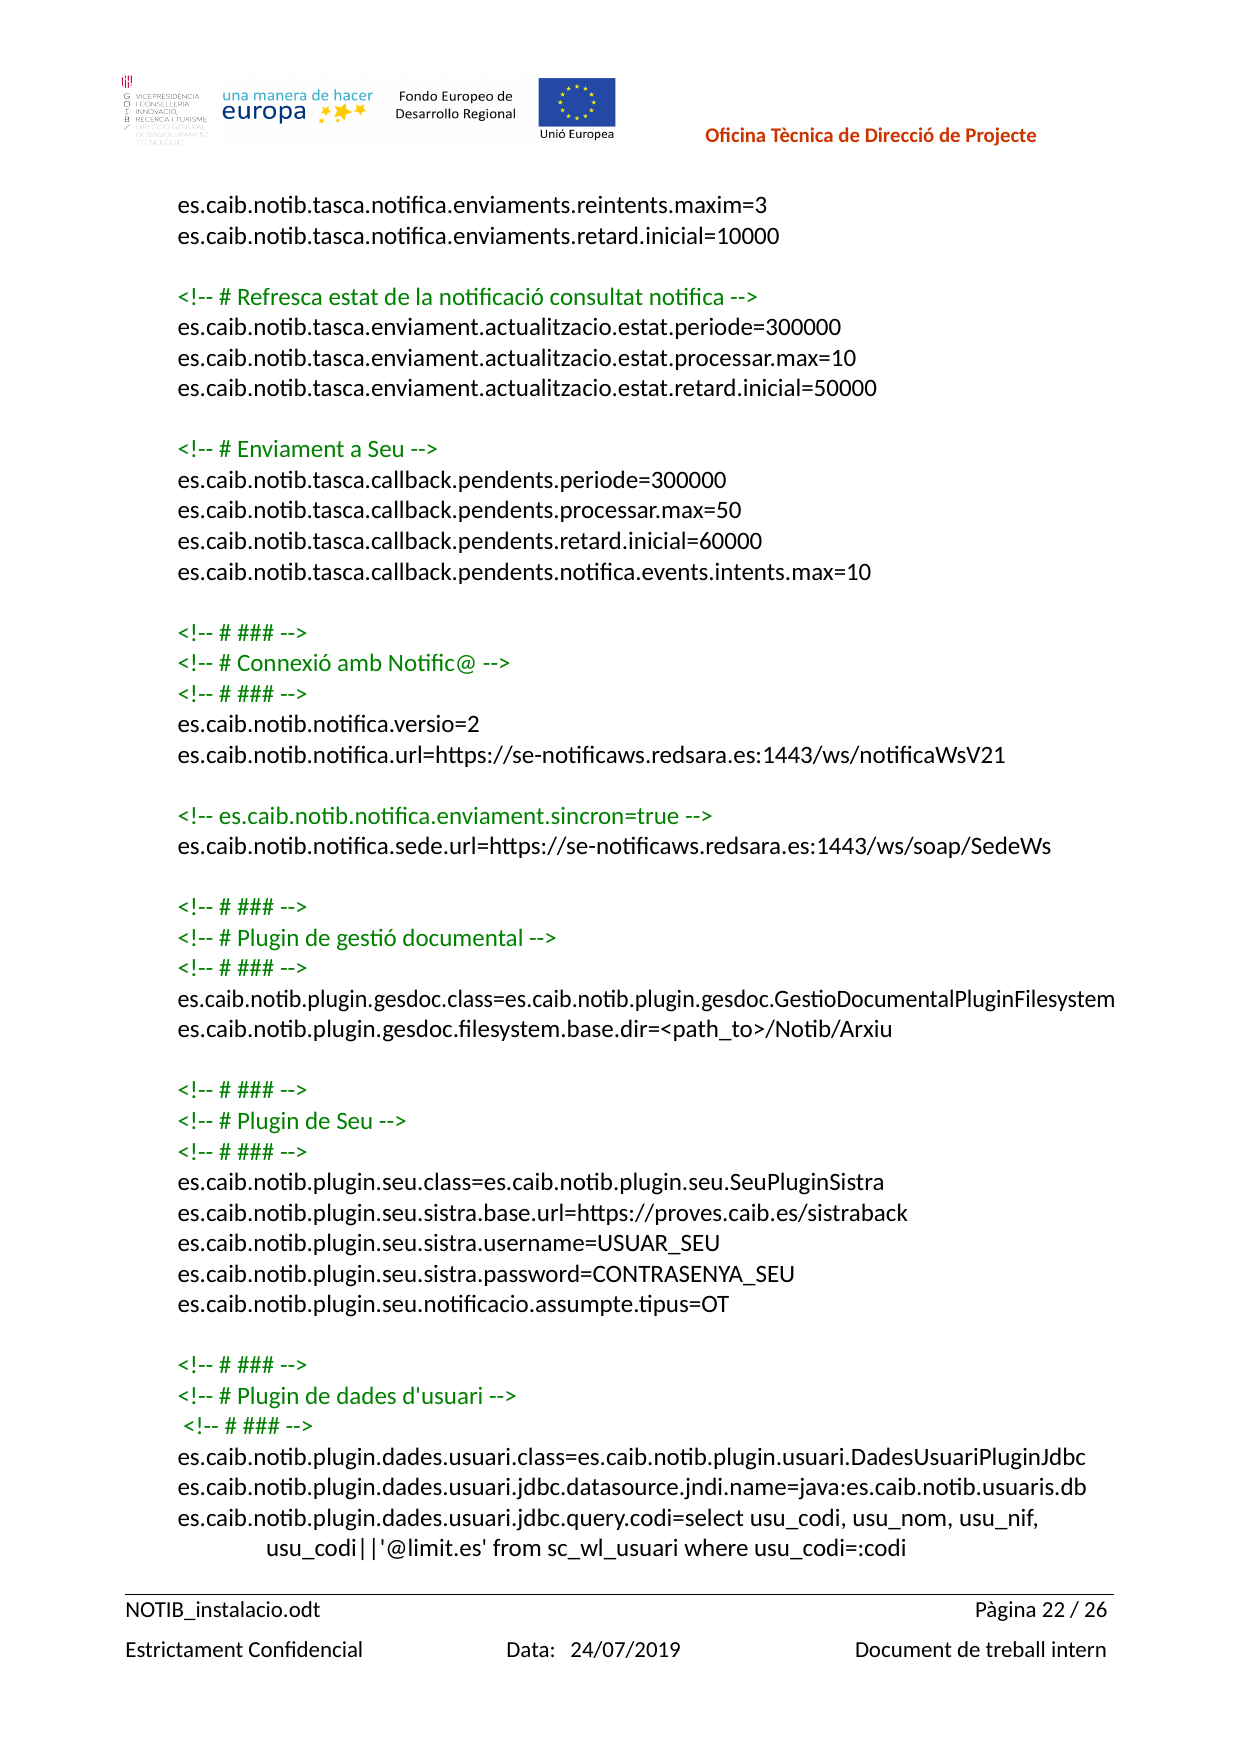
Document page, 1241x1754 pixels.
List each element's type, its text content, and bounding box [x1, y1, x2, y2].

text es.caib.notib.tasca.callback.pendents.periode=300000 [118, 464, 1122, 495]
text es.caib.notib.tasca.enviament.actualitzacio.estat.processar.max=10 [118, 342, 1122, 373]
text es.caib.notib.plugin.seu.sistra.username=USUAR_SEU [118, 1227, 1122, 1258]
text <!-- # Refresca estat de la notificació consultat notifica --> [118, 281, 1122, 312]
text <!-- # Connexió amb Notific@ --> [118, 647, 1122, 678]
text es.caib.notib.notifica.versio=2 [118, 708, 1122, 739]
text es.caib.notib.plugin.seu.sistra.base.url=https://proves.caib.es/sistraback [118, 1197, 1122, 1227]
text es.caib.notib.tasca.notifica.enviaments.retard.inicial=10000 [118, 220, 1122, 251]
text es.caib.notib.tasca.enviament.actualitzacio.estat.periode=300000 [118, 312, 1122, 342]
picture [118, 73, 213, 147]
text es.caib.notib.notifica.url=https://se-notificaws.redsara.es:1443/ws/notificaWsV21 [118, 739, 1122, 769]
text es.caib.notib.tasca.enviament.actualitzacio.estat.retard.inicial=50000 [118, 373, 1122, 403]
text es.caib.notib.tasca.callback.pendents.processar.max=50 [118, 495, 1122, 525]
text <!-- es.caib.notib.notifica.enviament.sincron=true --> [118, 800, 1122, 830]
text <!-- # Plugin de gestió documental --> [118, 922, 1122, 952]
text usu_codi||'@limit.es' from sc_wl_usuari where usu_codi=:codi [118, 1532, 1122, 1563]
text <!-- # Enviament a Seu --> [118, 434, 1122, 464]
text <!-- # ### --> [118, 952, 1122, 983]
text es.caib.notib.notifica.sede.url=https://se-notificaws.redsara.es:1443/ws/soap/SedeWs [118, 830, 1122, 861]
picture [219, 73, 621, 147]
text es.caib.notib.tasca.callback.pendents.notifica.events.intents.max=10 [118, 556, 1122, 586]
text es.caib.notib.tasca.notifica.enviaments.reintents.maxim=3 [118, 189, 1122, 220]
text <!-- # ### --> [118, 678, 1122, 708]
text es.caib.notib.plugin.dades.usuari.jdbc.query.codi=select usu_codi, usu_nom, usu_nif, [118, 1502, 1122, 1532]
text es.caib.notib.tasca.callback.pendents.retard.inicial=60000 [118, 525, 1122, 556]
text <!-- # Plugin de dades d'usuari --> [118, 1380, 1122, 1410]
text <!-- # ### --> [118, 1136, 1122, 1166]
text <!-- # ### --> [118, 1349, 1122, 1380]
text <!-- # ### --> [118, 617, 1122, 647]
text <!-- # ### --> [118, 891, 1122, 922]
text es.caib.notib.plugin.gesdoc.class=es.caib.notib.plugin.gesdoc.GestioDocumentalPluginFilesystem [118, 983, 1122, 1013]
text es.caib.notib.plugin.dades.usuari.jdbc.datasource.jndi.name=java:es.caib.notib.usuaris.db [118, 1471, 1122, 1502]
text es.caib.notib.plugin.dades.usuari.class=es.caib.notib.plugin.usuari.DadesUsuariPluginJdbc [118, 1441, 1122, 1471]
text <!-- # ### --> [118, 1074, 1122, 1105]
text es.caib.notib.plugin.seu.sistra.password=CONTRASENYA_SEU [118, 1258, 1122, 1288]
text es.caib.notib.plugin.seu.class=es.caib.notib.plugin.seu.SeuPluginSistra [118, 1166, 1122, 1197]
text <!-- # ### --> [118, 1410, 1122, 1441]
text es.caib.notib.plugin.gesdoc.filesystem.base.dir=<path_to>/Notib/Arxiu [118, 1013, 1122, 1044]
text <!-- # Plugin de Seu --> [118, 1105, 1122, 1136]
text es.caib.notib.plugin.seu.notificacio.assumpte.tipus=OT [118, 1288, 1122, 1319]
